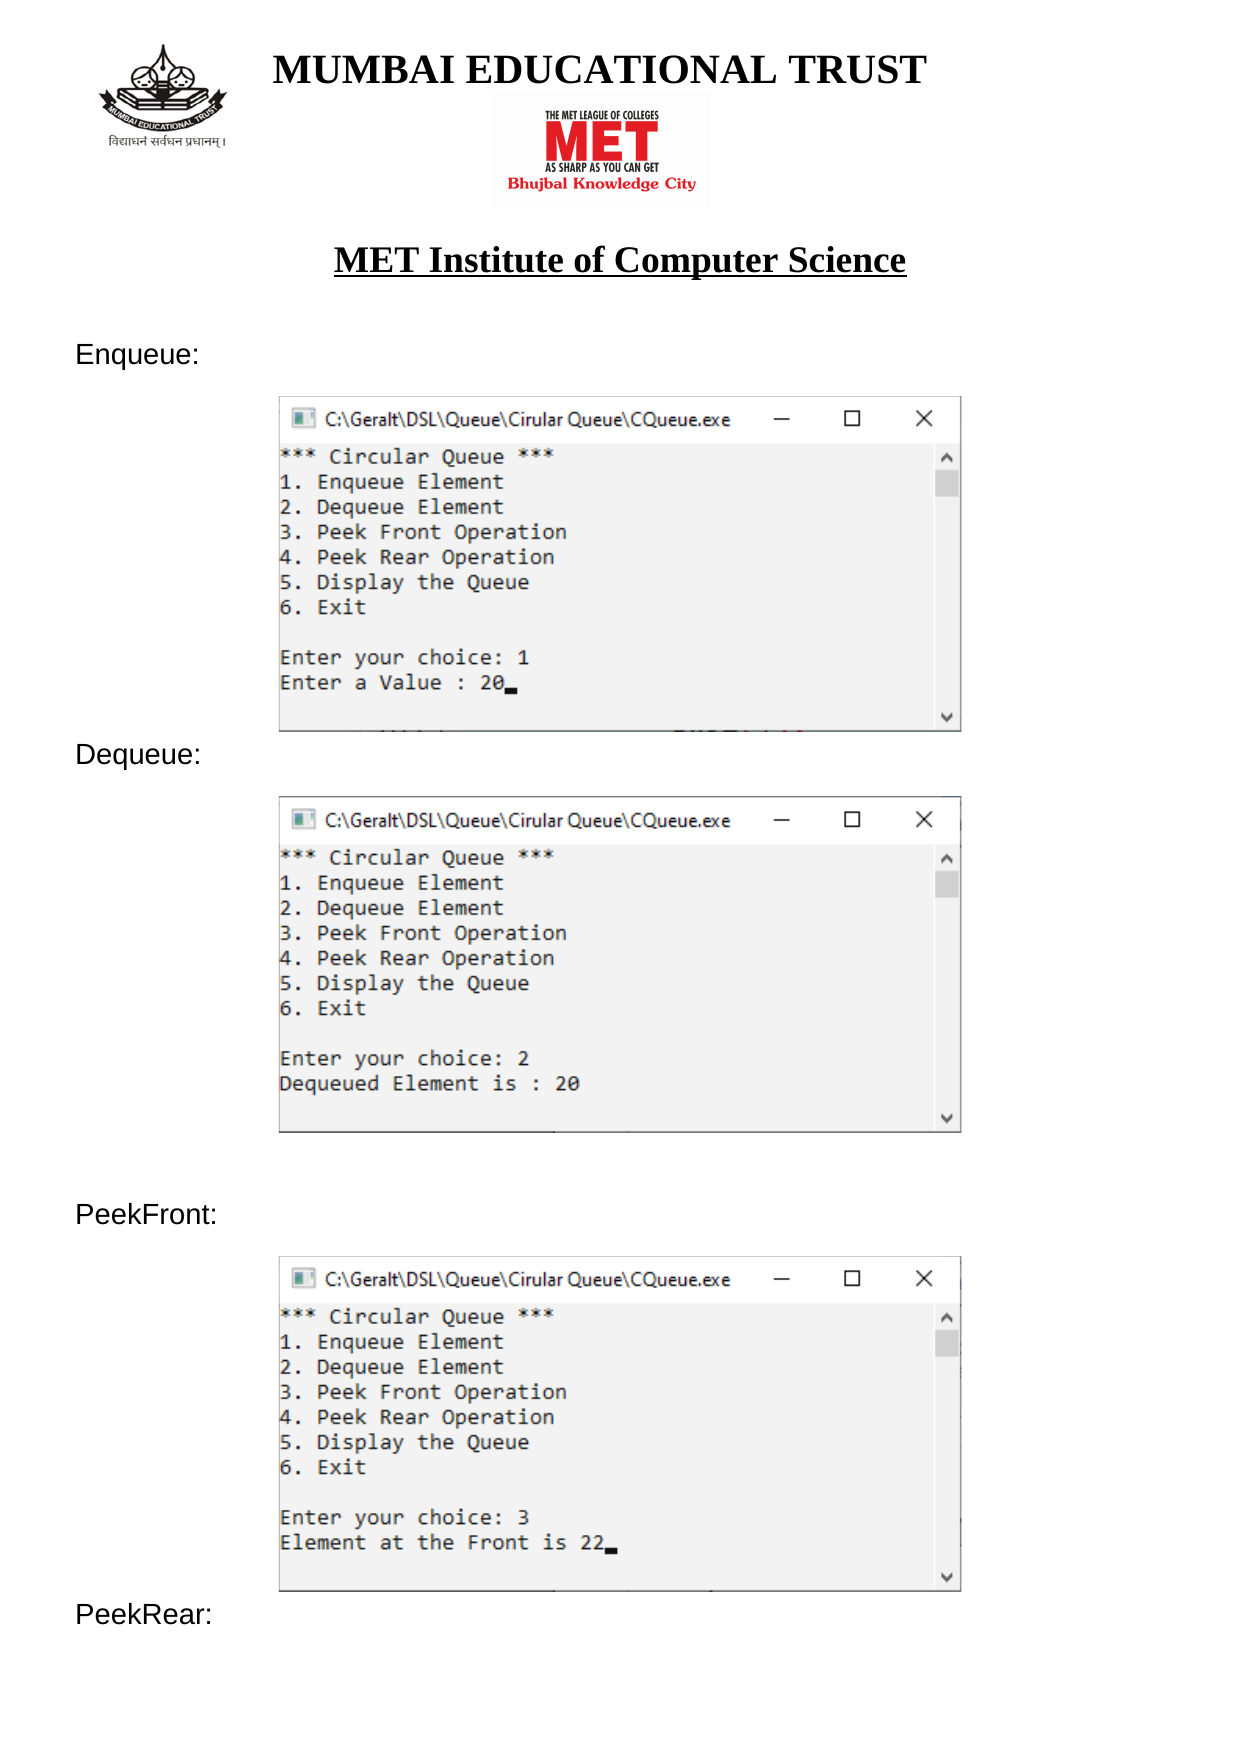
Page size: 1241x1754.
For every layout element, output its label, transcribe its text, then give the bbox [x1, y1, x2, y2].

picture [278, 1256, 962, 1592]
text PeekFront: [75, 1197, 1165, 1230]
text PeekRear: [75, 1256, 1165, 1631]
picture [278, 796, 962, 1133]
picture [278, 396, 962, 732]
text Dequeue: [75, 396, 1165, 771]
text Enqueue: [75, 337, 1165, 370]
picture [492, 92, 712, 210]
picture [98, 44, 228, 148]
